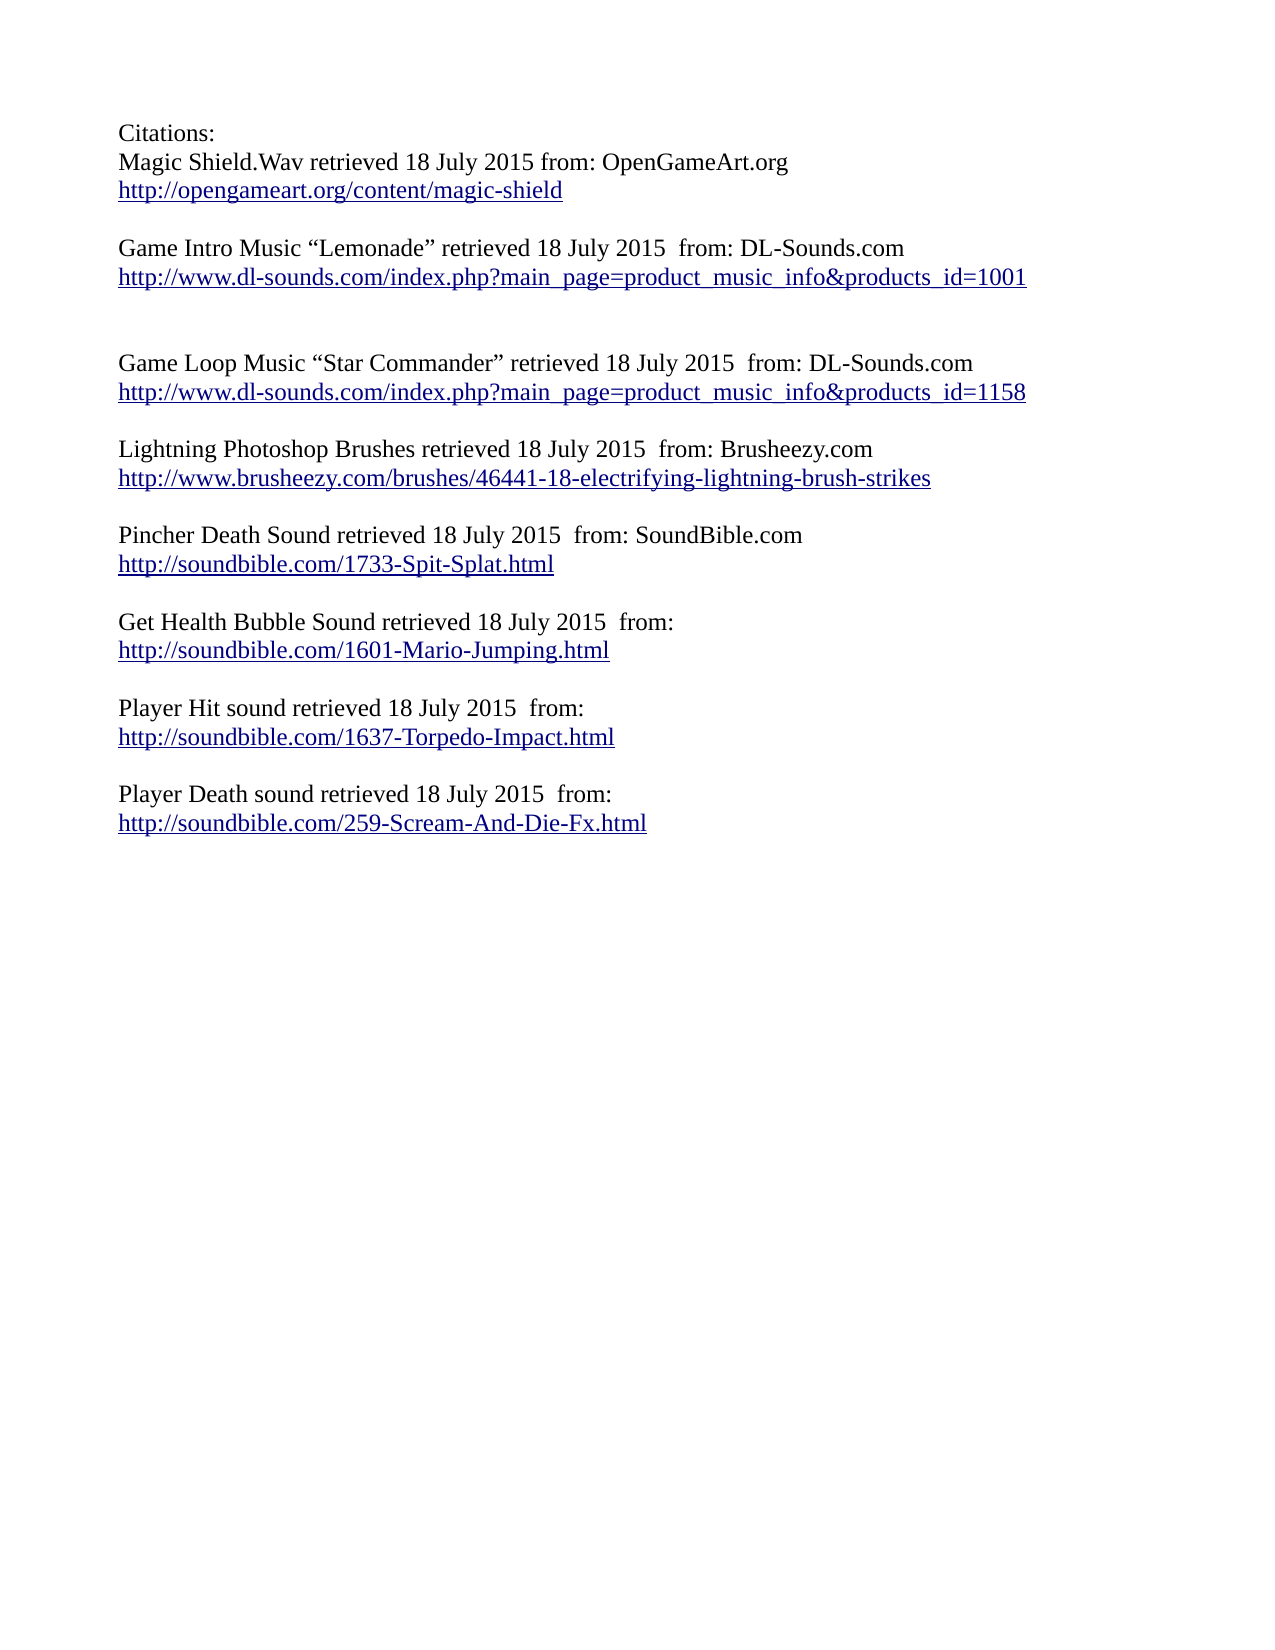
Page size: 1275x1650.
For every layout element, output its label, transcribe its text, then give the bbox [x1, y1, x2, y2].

text Player Death sound retrieved 18 July 2015 from: [118, 779, 1157, 808]
text http://soundbible.com/259-Scream-And-Die-Fx.html [118, 808, 1157, 837]
text Magic Shield.Wav retrieved 18 July 2015 from: OpenGameArt.org [118, 147, 1157, 176]
text Game Intro Music “Lemonade” retrieved 18 July 2015 from: DL-Sounds.com [118, 233, 1157, 262]
text Lightning Photoshop Brushes retrieved 18 July 2015 from: Brusheezy.com [118, 434, 1157, 463]
text http://www.dl-sounds.com/index.php?main_page=product_music_info&products_id=1001 [118, 262, 1157, 291]
text http://www.brusheezy.com/brushes/46441-18-electrifying-lightning-brush-strikes [118, 463, 1157, 492]
text Get Health Bubble Sound retrieved 18 July 2015 from: http://soundbible.com/1601-Mario-Jumping.html [118, 607, 1157, 664]
text Player Hit sound retrieved 18 July 2015 from: http://soundbible.com/1637-Torpedo-Impact.html [118, 693, 1157, 751]
text Citations: [118, 118, 1157, 147]
text Game Loop Music “Star Commander” retrieved 18 July 2015 from: DL-Sounds.com [118, 348, 1157, 377]
text http://www.dl-sounds.com/index.php?main_page=product_music_info&products_id=1158 [118, 377, 1157, 406]
text http://opengameart.org/content/magic-shield [118, 176, 1157, 204]
text Pincher Death Sound retrieved 18 July 2015 from: SoundBible.com http://soundbible.com/1733-Spit-Splat.html [118, 521, 1157, 578]
